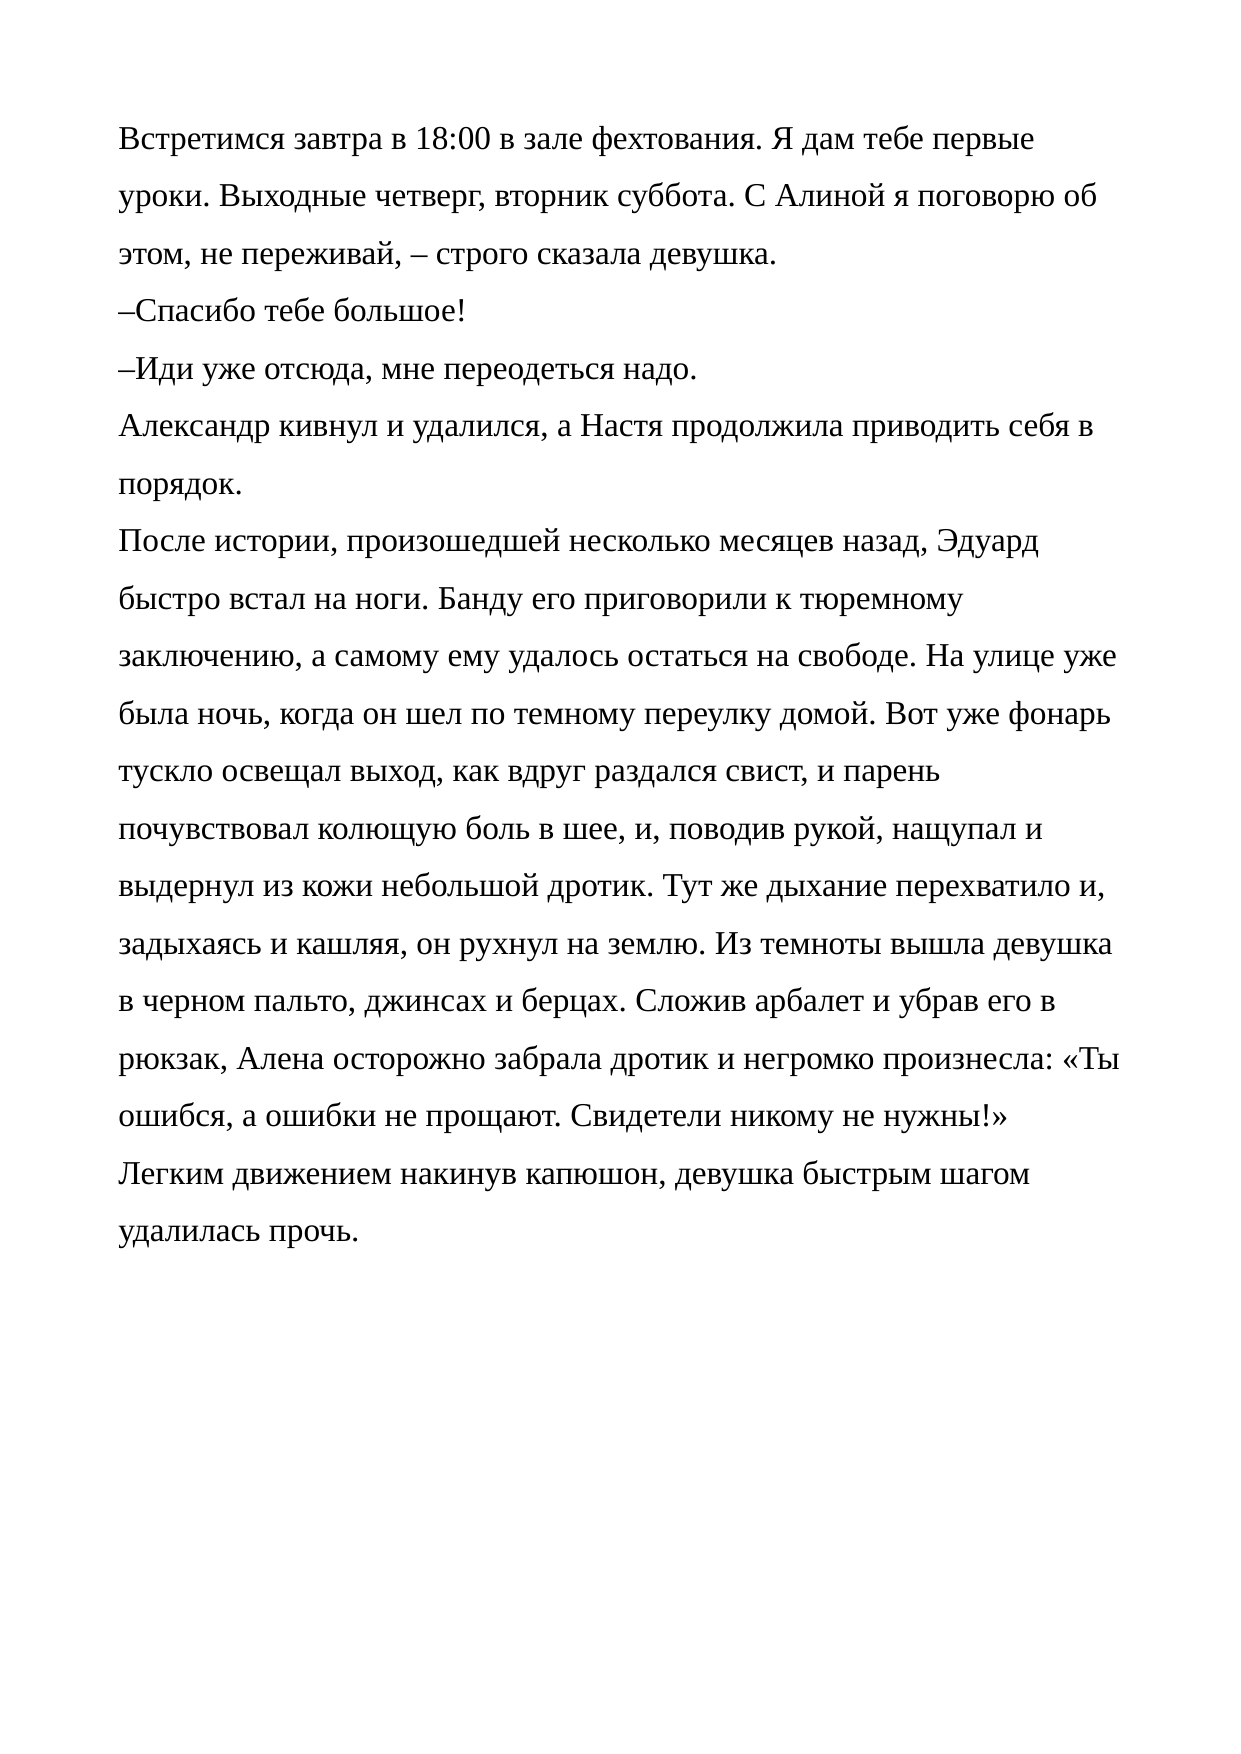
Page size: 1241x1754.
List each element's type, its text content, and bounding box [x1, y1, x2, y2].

text Александр кивнул и удалился, а Настя продолжила приводить себя в порядок. [118, 406, 1122, 501]
text После истории, произошедшей несколько месяцев назад, Эдуард быстро встал на ноги. Банду его приговорили к тюремному заключению, а самому ему удалось остаться на свободе. На улице уже была ночь, когда он шел по темному переулку домой. Вот уже фонарь тускло освещал выход, как вдруг раздался свист, и парень почувствовал колющую боль в шее, и, поводив рукой, нащупал и выдернул из кожи небольшой дротик. Тут же дыхание перехватило и, задыхаясь и кашляя, он рухнул на землю. Из темноты вышла девушка в черном пальто, джинсах и берцах. Сложив арбалет и убрав его в рюкзак, Алена осторожно забрала дротик и негромко произнесла: «Ты ошибся, а ошибки не прощают. Свидетели никому не нужны!» Легким движением накинув капюшон, девушка быстрым шагом удалилась прочь. [118, 521, 1122, 1249]
text Встретимся завтра в 18:00 в зале фехтования. Я дам тебе первые уроки. Выходные четверг, вторник суббота. С Алиной я поговорю об этом, не переживай, – строго сказала девушка. [118, 118, 1122, 271]
text –Спасибо тебе большое! [118, 291, 1122, 329]
text –Иди уже отсюда, мне переодеться надо. [118, 348, 1122, 386]
